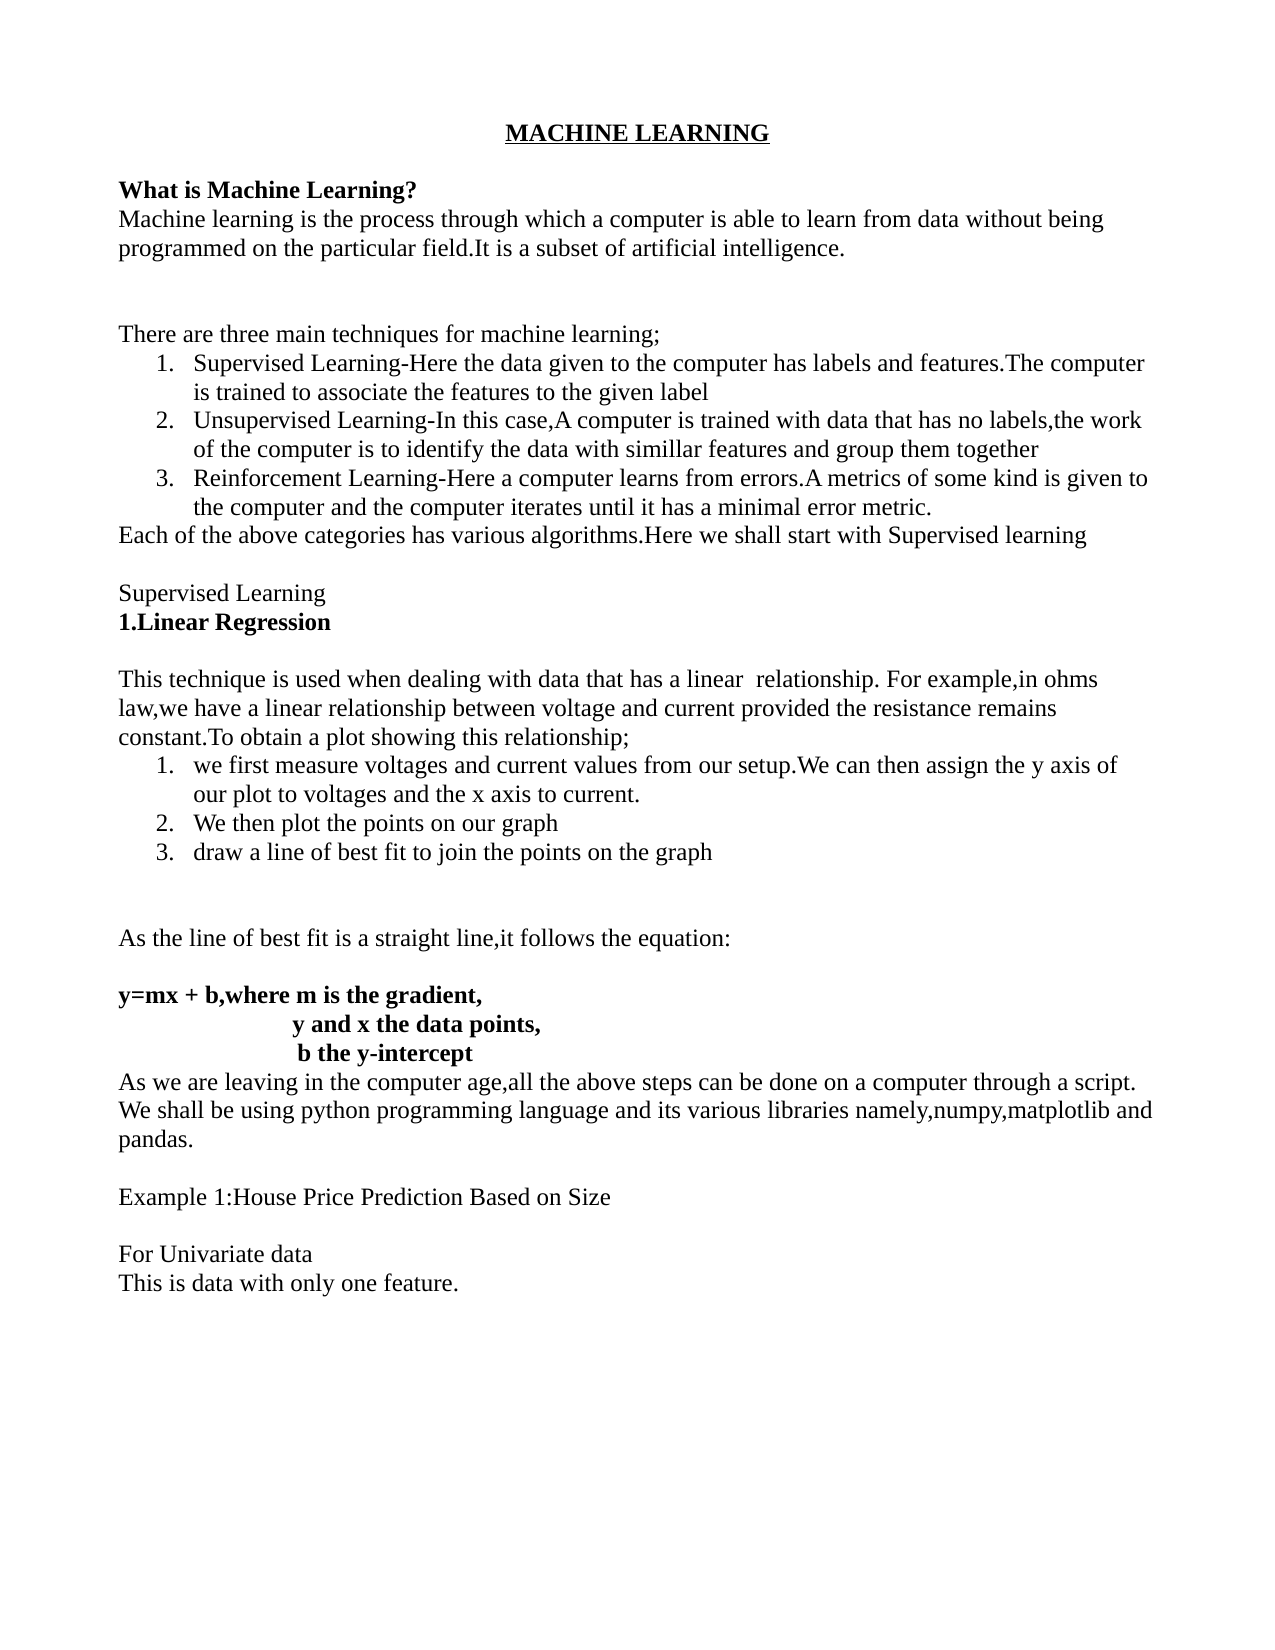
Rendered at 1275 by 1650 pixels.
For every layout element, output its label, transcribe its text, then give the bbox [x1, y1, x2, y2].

list We then plot the points on our graph [156, 808, 1157, 837]
text As the line of best fit is a straight line,it follows the equation: [118, 923, 1157, 952]
text Supervised Learning [118, 578, 1157, 607]
list Reinforcement Learning-Here a computer learns from errors.A metrics of some kind is given to the computer and the computer iterates until it has a minimal error metric. [156, 463, 1157, 521]
list we first measure voltages and current values from our setup.We can then assign the y axis of our plot to voltages and the x axis to current. [156, 751, 1157, 808]
list Unsupervised Learning-In this case,A computer is trained with data that has no labels,the work of the computer is to identify the data with simillar features and group them together [156, 406, 1157, 463]
text Each of the above categories has various algorithms.Here we shall start with Supervised learning [118, 521, 1157, 549]
text y and x the data points, [118, 1009, 1157, 1038]
text This is data with only one feature. [118, 1268, 1157, 1297]
text What is Machine Learning? [118, 176, 1157, 204]
text Machine learning is the process through which a computer is able to learn from data without being programmed on the particular field.It is a subset of artificial intelligence. [118, 204, 1157, 262]
list draw a line of best fit to join the points on the graph [156, 837, 1157, 866]
text For Univariate data [118, 1239, 1157, 1268]
text MACHINE LEARNING [118, 118, 1157, 147]
text There are three main techniques for machine learning; [118, 319, 1157, 348]
text 1.Linear Regression [118, 607, 1157, 636]
text This technique is used when dealing with data that has a linear relationship. For example,in ohms law,we have a linear relationship between voltage and current provided the resistance remains constant.To obtain a plot showing this relationship; [118, 664, 1157, 751]
text y=mx + b,where m is the gradient, [118, 981, 1157, 1009]
text Example 1:House Price Prediction Based on Size [118, 1182, 1157, 1211]
text As we are leaving in the computer age,all the above steps can be done on a computer through a script. We shall be using python programming language and its various libraries namely,numpy,matplotlib and pandas. [118, 1067, 1157, 1153]
text b the y-intercept [118, 1038, 1157, 1067]
list Supervised Learning-Here the data given to the computer has labels and features.The computer is trained to associate the features to the given label [156, 348, 1157, 406]
